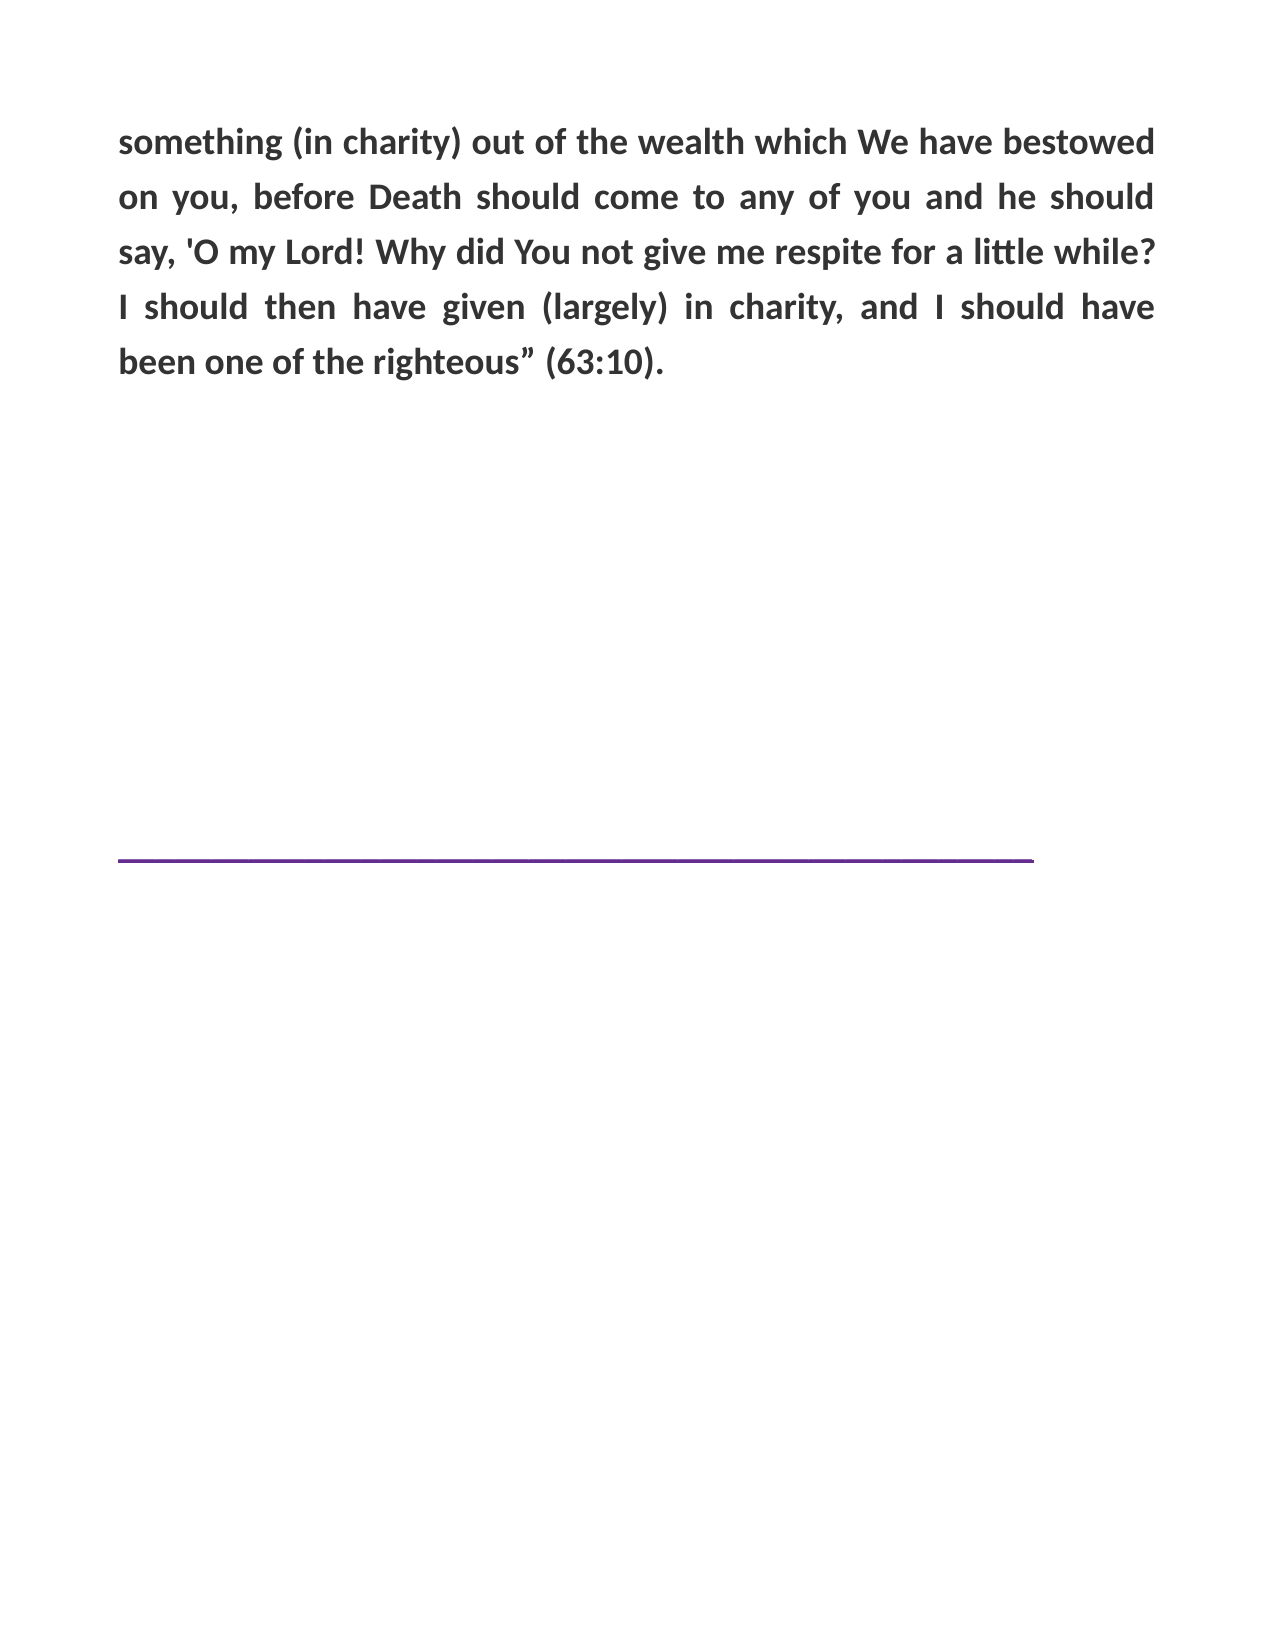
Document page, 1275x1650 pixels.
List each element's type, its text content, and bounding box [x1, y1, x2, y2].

text _________________________________________________ [118, 821, 1157, 867]
text something (in charity) out of the wealth which We have bestowed on you, before Death should come to any of you and he should say, 'O my Lord! Why did You not give me respite for a little while? I should then have given (largely) in charity, and I should have been one of the righteous” (63:10). [118, 118, 1157, 384]
